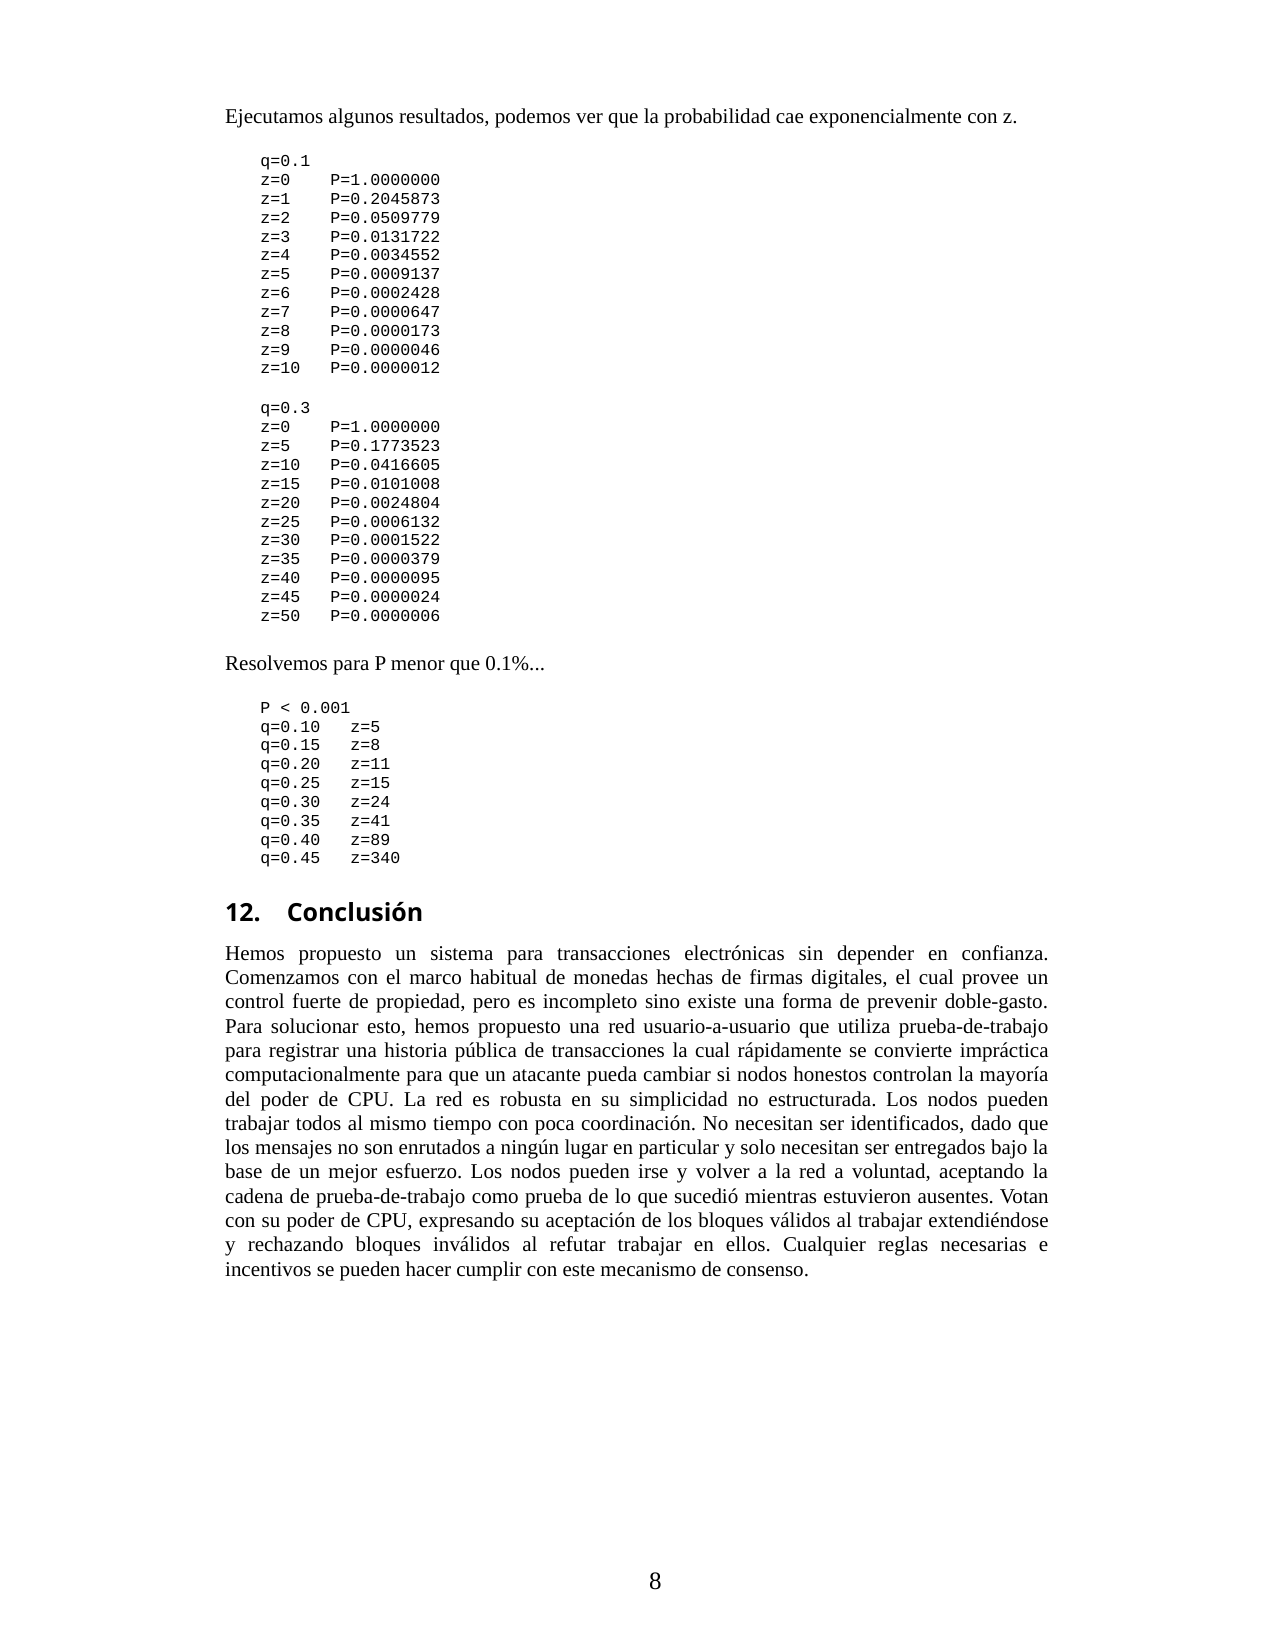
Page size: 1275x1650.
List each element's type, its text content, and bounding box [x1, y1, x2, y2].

text Resolvemos para P menor que 0.1%... [225, 651, 1050, 675]
text Ejecutamos algunos resultados, podemos ver que la probabilidad cae exponencialmente con z. [225, 104, 1050, 128]
text Hemos propuesto un sistema para transacciones electrónicas sin depender en confianza. Comenzamos con el marco habitual de monedas hechas de firmas digitales, el cual provee un control fuerte de propiedad, pero es incompleto sino existe una forma de prevenir doble-gasto. Para solucionar esto, hemos propuesto una red usuario-a-usuario que utiliza prueba-de-trabajo para registrar una historia pública de transacciones la cual rápidamente se convierte impráctica computacionalmente para que un atacante pueda cambiar si nodos honestos controlan la mayoría del poder de CPU. La red es robusta en su simplicidad no estructurada. Los nodos pueden trabajar todos al mismo tiempo con poca coordinación. No necesitan ser identificados, dado que los mensajes no son enrutados a ningún lugar en particular y solo necesitan ser entregados bajo la base de un mejor esfuerzo. Los nodos pueden irse y volver a la red a voluntad, aceptando la cadena de prueba-de-trabajo como prueba de lo que sucedió mientras estuvieron ausentes. Votan con su poder de CPU, expresando su aceptación de los bloques válidos al trabajar extendiéndose y rechazando bloques inválidos al refutar trabajar en ellos. Cualquier reglas necesarias e incentivos se pueden hacer cumplir con este mecanismo de consenso. [225, 941, 1050, 1281]
subtitle 12. Conclusión [225, 894, 1050, 928]
